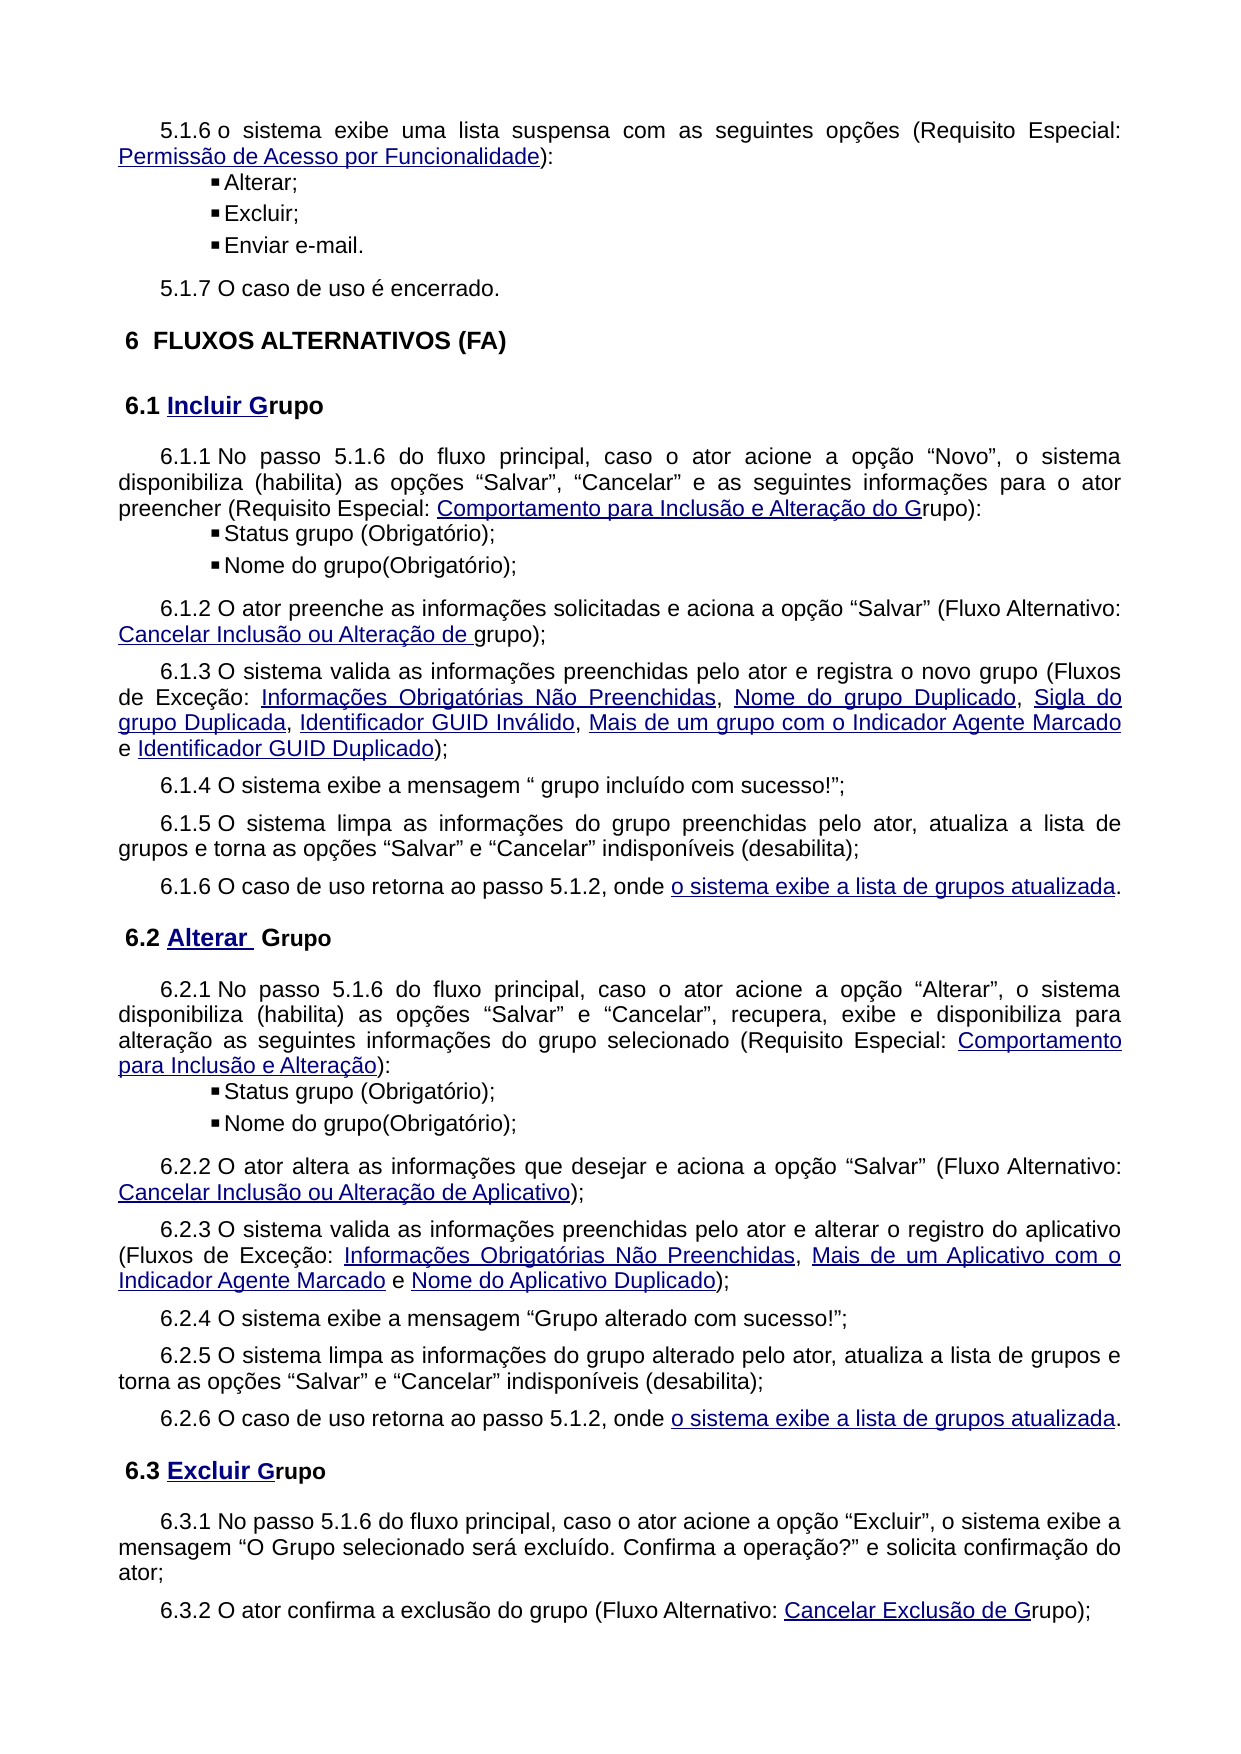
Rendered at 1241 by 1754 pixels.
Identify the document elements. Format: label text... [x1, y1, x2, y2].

subtitle O caso de uso retorna ao passo 5.1.2, onde o sistema exibe a lista de grupos atualizada. [118, 1406, 1122, 1431]
subtitle O sistema exibe a mensagem “Grupo alterado com sucesso!”; [118, 1305, 1122, 1331]
subtitle o sistema exibe uma lista suspensa com as seguintes opções (Requisito Especial: Permissão de Acesso por Funcionalidade): [118, 118, 1122, 169]
subtitle Incluir Grupo [118, 392, 1122, 420]
list Status grupo (Obrigatório); [177, 1079, 1122, 1104]
subtitle O sistema valida as informações preenchidas pelo ator e alterar o registro do aplicativo (Fluxos de Exceção: Informações Obrigatórias Não Preenchidas, Mais de um Aplicativo com o Indicador Agente Marcado e Nome do Aplicativo Duplicado); [118, 1217, 1122, 1294]
list Nome do grupo(Obrigatório); [177, 1110, 1122, 1136]
subtitle No passo 5.1.6 do fluxo principal, caso o ator acione a opção “Alterar”, o sistema disponibiliza (habilita) as opções “Salvar” e “Cancelar”, recupera, exibe e disponibiliza para alteração as seguintes informações do grupo selecionado (Requisito Especial: Comportamento para Inclusão e Alteração): [118, 976, 1122, 1079]
list Nome do grupo(Obrigatório); [177, 552, 1122, 578]
subtitle O ator confirma a exclusão do grupo (Fluxo Alternativo: Cancelar Exclusão de Grupo); [118, 1597, 1122, 1623]
subtitle O caso de uso retorna ao passo 5.1.2, onde o sistema exibe a lista de grupos atualizada. [118, 873, 1122, 899]
subtitle Alterar Grupo [118, 924, 1122, 952]
subtitle O sistema valida as informações preenchidas pelo ator e registra o novo grupo (Fluxos de Exceção: Informações Obrigatórias Não Preenchidas, Nome do grupo Duplicado, Sigla do grupo Duplicada, Identificador GUID Inválido, Mais de um grupo com o Indicador Agente Marcado e Identificador GUID Duplicado); [118, 659, 1122, 761]
subtitle Excluir Grupo [118, 1456, 1122, 1484]
subtitle O sistema exibe a mensagem “ grupo incluído com sucesso!”; [118, 773, 1122, 799]
list Status grupo (Obrigatório); [177, 521, 1122, 547]
subtitle O caso de uso é encerrado. [118, 276, 1122, 301]
subtitle FLUXOS ALTERNATIVOS (FA) [118, 326, 1122, 354]
subtitle No passo 5.1.6 do fluxo principal, caso o ator acione a opção “Novo”, o sistema disponibiliza (habilita) as opções “Salvar”, “Cancelar” e as seguintes informações para o ator preencher (Requisito Especial: Comportamento para Inclusão e Alteração do Grupo): [118, 444, 1122, 521]
subtitle No passo 5.1.6 do fluxo principal, caso o ator acione a opção “Excluir”, o sistema exibe a mensagem “O Grupo selecionado será excluído. Confirma a operação?” e solicita confirmação do ator; [118, 1509, 1122, 1586]
list Enviar e-mail. [177, 232, 1122, 258]
subtitle O ator altera as informações que desejar e aciona a opção “Salvar” (Fluxo Alternativo: Cancelar Inclusão ou Alteração de Aplicativo); [118, 1154, 1122, 1205]
subtitle O ator preenche as informações solicitadas e aciona a opção “Salvar” (Fluxo Alternativo: Cancelar Inclusão ou Alteração de grupo); [118, 596, 1122, 647]
list Excluir; [177, 201, 1122, 227]
list Alterar; [177, 169, 1122, 195]
subtitle O sistema limpa as informações do grupo preenchidas pelo ator, atualiza a lista de grupos e torna as opções “Salvar” e “Cancelar” indisponíveis (desabilita); [118, 811, 1122, 862]
subtitle O sistema limpa as informações do grupo alterado pelo ator, atualiza a lista de grupos e torna as opções “Salvar” e “Cancelar” indisponíveis (desabilita); [118, 1343, 1122, 1394]
